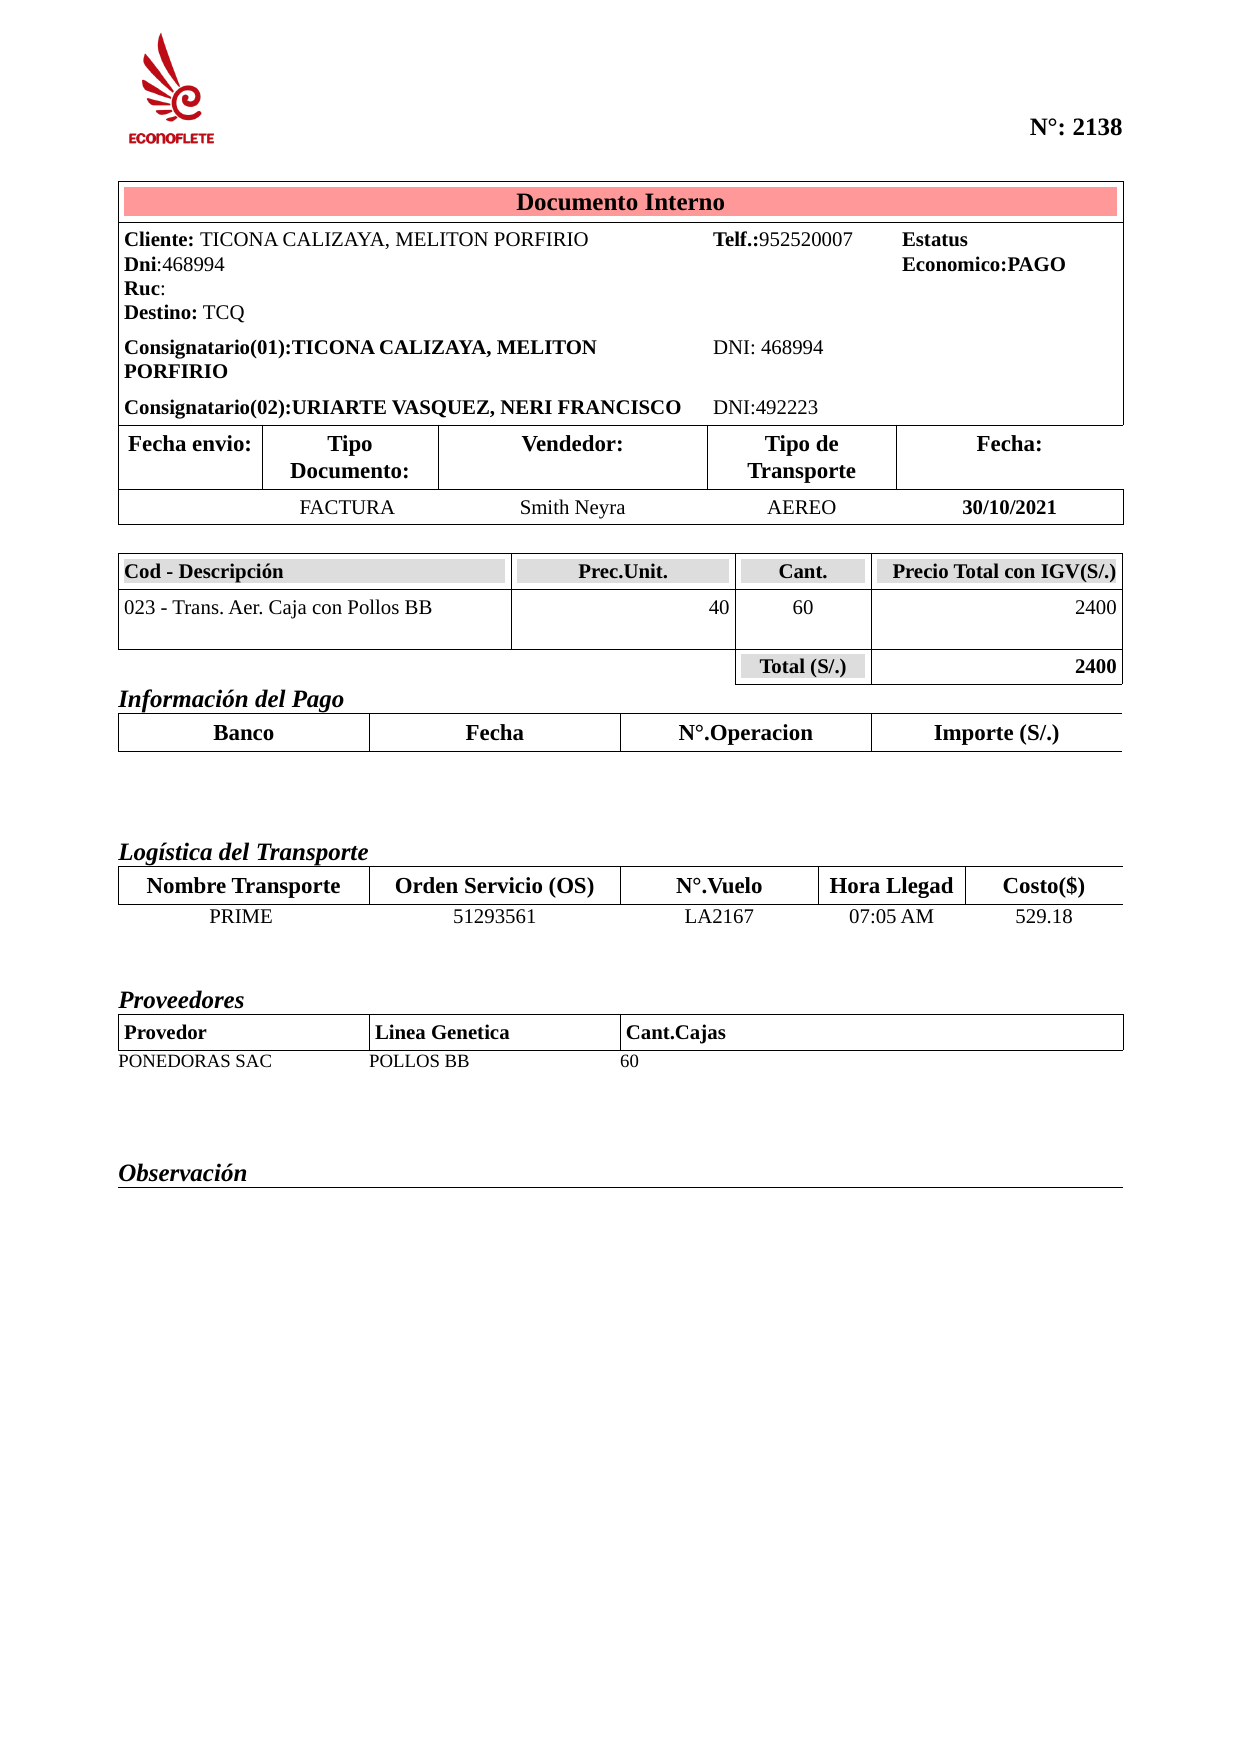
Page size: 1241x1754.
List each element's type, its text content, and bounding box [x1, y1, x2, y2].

table_header Cant.Cajas [621, 1015, 1123, 1050]
table_cell [818, 928, 965, 957]
picture [118, 32, 225, 144]
table_header Fecha [370, 714, 620, 751]
table_cell [369, 957, 620, 986]
table_cell 529.18 [965, 905, 1123, 928]
table_cell Cliente: TICONA CALIZAYA, MELITON PORFIRIO Dni:468994 Ruc: Destino: TCQ [119, 223, 707, 329]
table_cell 07:05 AM [818, 905, 965, 928]
table_cell AEREO [707, 490, 896, 524]
table_cell 30/10/2021 [896, 490, 1123, 524]
table_header Importe (S/.) [872, 714, 1122, 751]
table_cell [965, 957, 1123, 986]
table_cell [118, 780, 369, 808]
table_cell [369, 1115, 620, 1136]
table_cell [119, 490, 262, 524]
table_cell [620, 957, 818, 986]
table_header [118, 1188, 1123, 1211]
table_header Linea Genetica [370, 1015, 620, 1050]
table_cell [871, 752, 1122, 780]
table_cell [118, 1136, 369, 1158]
table_header Cod - Descripción [119, 554, 511, 589]
table_cell [118, 928, 369, 957]
table_cell [369, 1072, 620, 1093]
table_cell Smith Neyra [438, 490, 707, 524]
table_header Hora Llegad [819, 867, 965, 904]
table_cell PRIME [118, 905, 369, 928]
table_header Orden Servicio (OS) [370, 867, 620, 904]
table_cell Total (S/.) [736, 650, 871, 684]
table_cell DNI:492223 [707, 389, 1123, 424]
table_cell [118, 650, 511, 684]
table_cell 60 [736, 590, 871, 648]
table_cell 51293561 [369, 905, 620, 928]
table_header Banco [119, 714, 369, 751]
table_cell DNI: 468994 [707, 329, 1123, 389]
table_header Precio Total con IGV(S/.) [872, 554, 1122, 589]
table_cell Fecha envio: [119, 426, 262, 489]
table_cell 023 - Trans. Aer. Caja con Pollos BB [119, 590, 511, 648]
table_header N°.Vuelo [621, 867, 818, 904]
table_cell [620, 780, 871, 808]
table_cell [620, 1136, 1123, 1158]
table_header Cant. [736, 554, 871, 589]
table_cell [620, 928, 818, 957]
table_cell [511, 650, 735, 684]
table_header N°.Operacion [621, 714, 871, 751]
table_cell [369, 928, 620, 957]
table_cell [118, 809, 369, 837]
table_header Provedor [119, 1015, 369, 1050]
table_cell [369, 809, 620, 837]
table_cell [871, 809, 1122, 837]
table_cell Consignatario(02):URIARTE VASQUEZ, NERI FRANCISCO [119, 389, 707, 424]
table_cell [118, 957, 369, 986]
table_cell [118, 1115, 369, 1136]
table_cell [818, 957, 965, 986]
text Información del Pago [118, 684, 1122, 713]
table_cell [369, 780, 620, 808]
table_cell Tipo de Transporte [708, 426, 896, 489]
table_header Documento Interno [119, 182, 1123, 222]
table_cell FACTURA [262, 490, 438, 524]
table_cell [369, 1136, 620, 1158]
table_cell POLLOS BB [369, 1051, 620, 1072]
table_cell [620, 1072, 1123, 1093]
text Observación [118, 1158, 1122, 1187]
table_cell [118, 1072, 369, 1093]
table_cell 2400 [872, 650, 1122, 684]
table_cell [369, 752, 620, 780]
table_cell [369, 1093, 620, 1115]
table_cell [118, 752, 369, 780]
table_cell [871, 780, 1122, 808]
table_cell [620, 809, 871, 837]
table_cell Vendedor: [439, 426, 707, 489]
table_cell Telf.:952520007 [707, 223, 896, 329]
table_cell [965, 928, 1123, 957]
table_cell 2400 [872, 590, 1122, 648]
table_cell 40 [512, 590, 735, 648]
text Logística del Transporte [118, 837, 1122, 866]
table_cell [118, 1093, 369, 1115]
table_header Costo($) [966, 867, 1123, 904]
table_cell Estatus Economico:PAGO [896, 223, 1123, 329]
table_cell Fecha: [897, 426, 1123, 489]
table_cell [620, 1115, 1123, 1136]
table_cell [620, 1093, 1123, 1115]
table_header Nombre Transporte [119, 867, 369, 904]
text Proveedores [118, 986, 1122, 1014]
table_header Prec.Unit. [512, 554, 735, 589]
table_cell LA2167 [620, 905, 818, 928]
table_cell Tipo Documento: [263, 426, 438, 489]
table_cell Consignatario(01):TICONA CALIZAYA, MELITON PORFIRIO [119, 329, 707, 389]
table_cell 60 [620, 1051, 1123, 1072]
table_cell PONEDORAS SAC [118, 1051, 369, 1072]
table_cell [620, 752, 871, 780]
